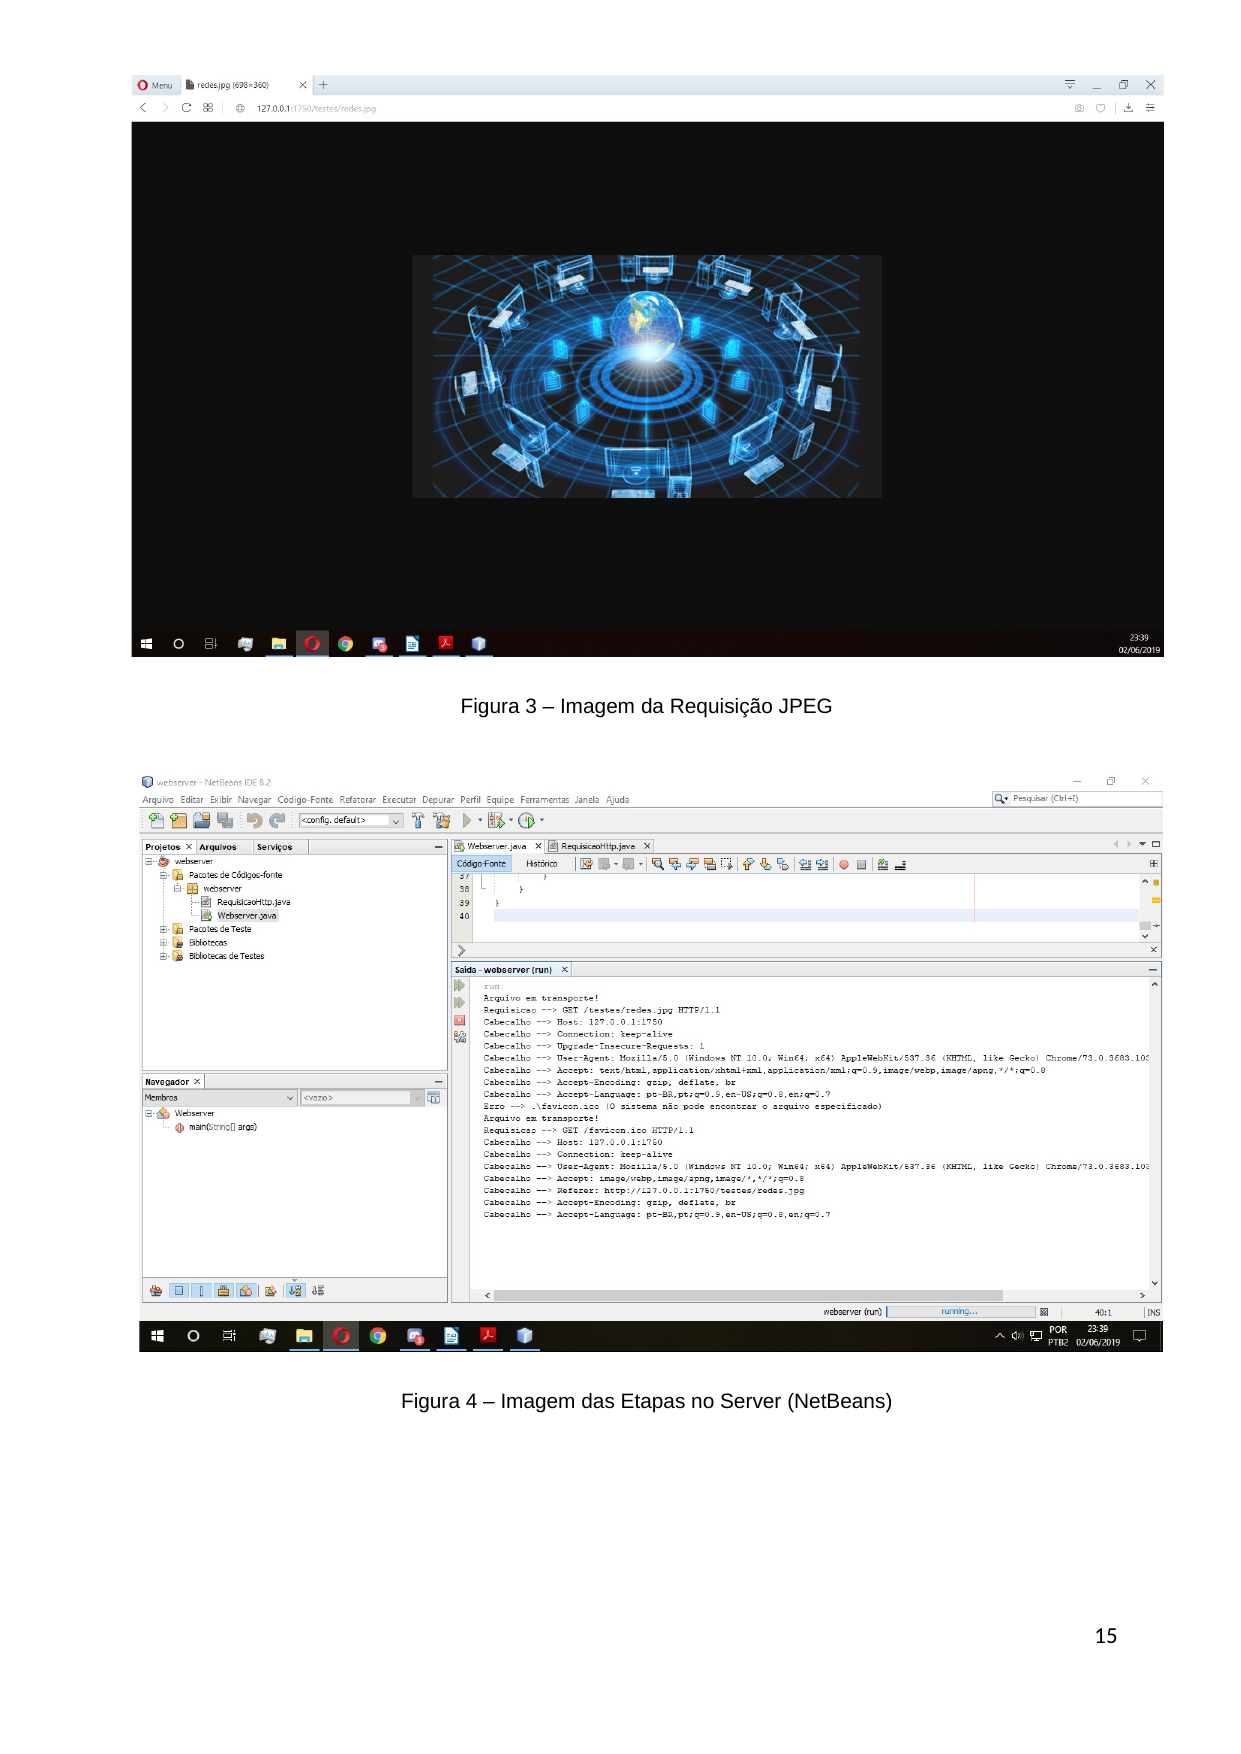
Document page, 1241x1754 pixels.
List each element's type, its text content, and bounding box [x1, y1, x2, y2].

text Figura 3 – Imagem da Requisição JPEG [177, 694, 1122, 718]
picture [131, 75, 1164, 657]
picture [139, 774, 1163, 1352]
text Figura 4 – Imagem das Etapas no Server (NetBeans) [177, 1389, 1122, 1413]
